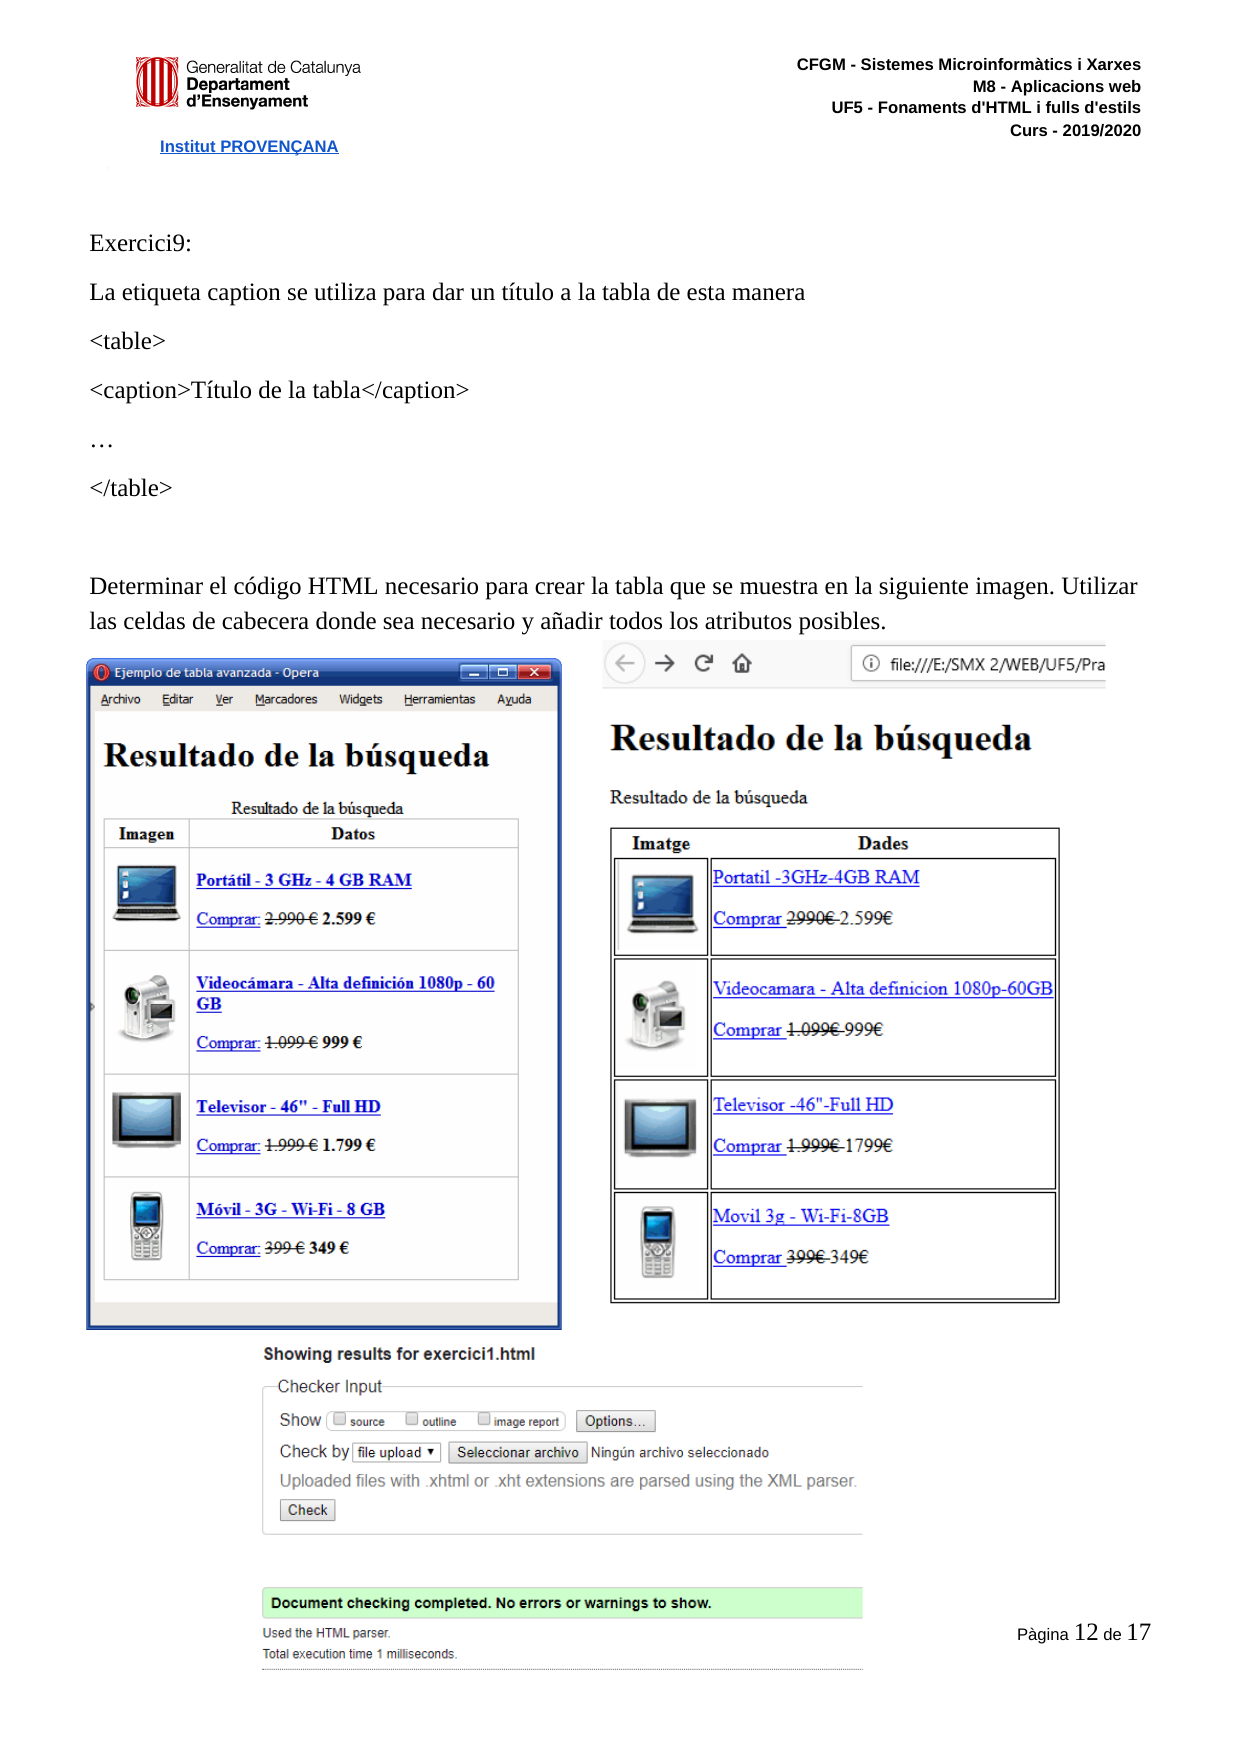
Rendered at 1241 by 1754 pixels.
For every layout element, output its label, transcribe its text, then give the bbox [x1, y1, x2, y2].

text <table> [89, 326, 1151, 355]
picture [602, 640, 1106, 1311]
text La etiqueta caption se utiliza para dar un título a la tabla de esta manera [89, 277, 1151, 306]
text Exercici9: [89, 228, 1151, 257]
picture [258, 1341, 863, 1672]
text </table> [89, 473, 1151, 502]
text Determinar el código HTML necesario para crear la tabla que se muestra en la siguiente imagen. Utilizar las celdas de cabecera donde sea necesario y añadir todos los atributos posibles. [89, 571, 1151, 635]
text <caption>Título de la tabla</caption> [89, 375, 1151, 404]
picture [86, 656, 562, 1330]
picture [99, 32, 397, 133]
text … [89, 424, 1151, 453]
